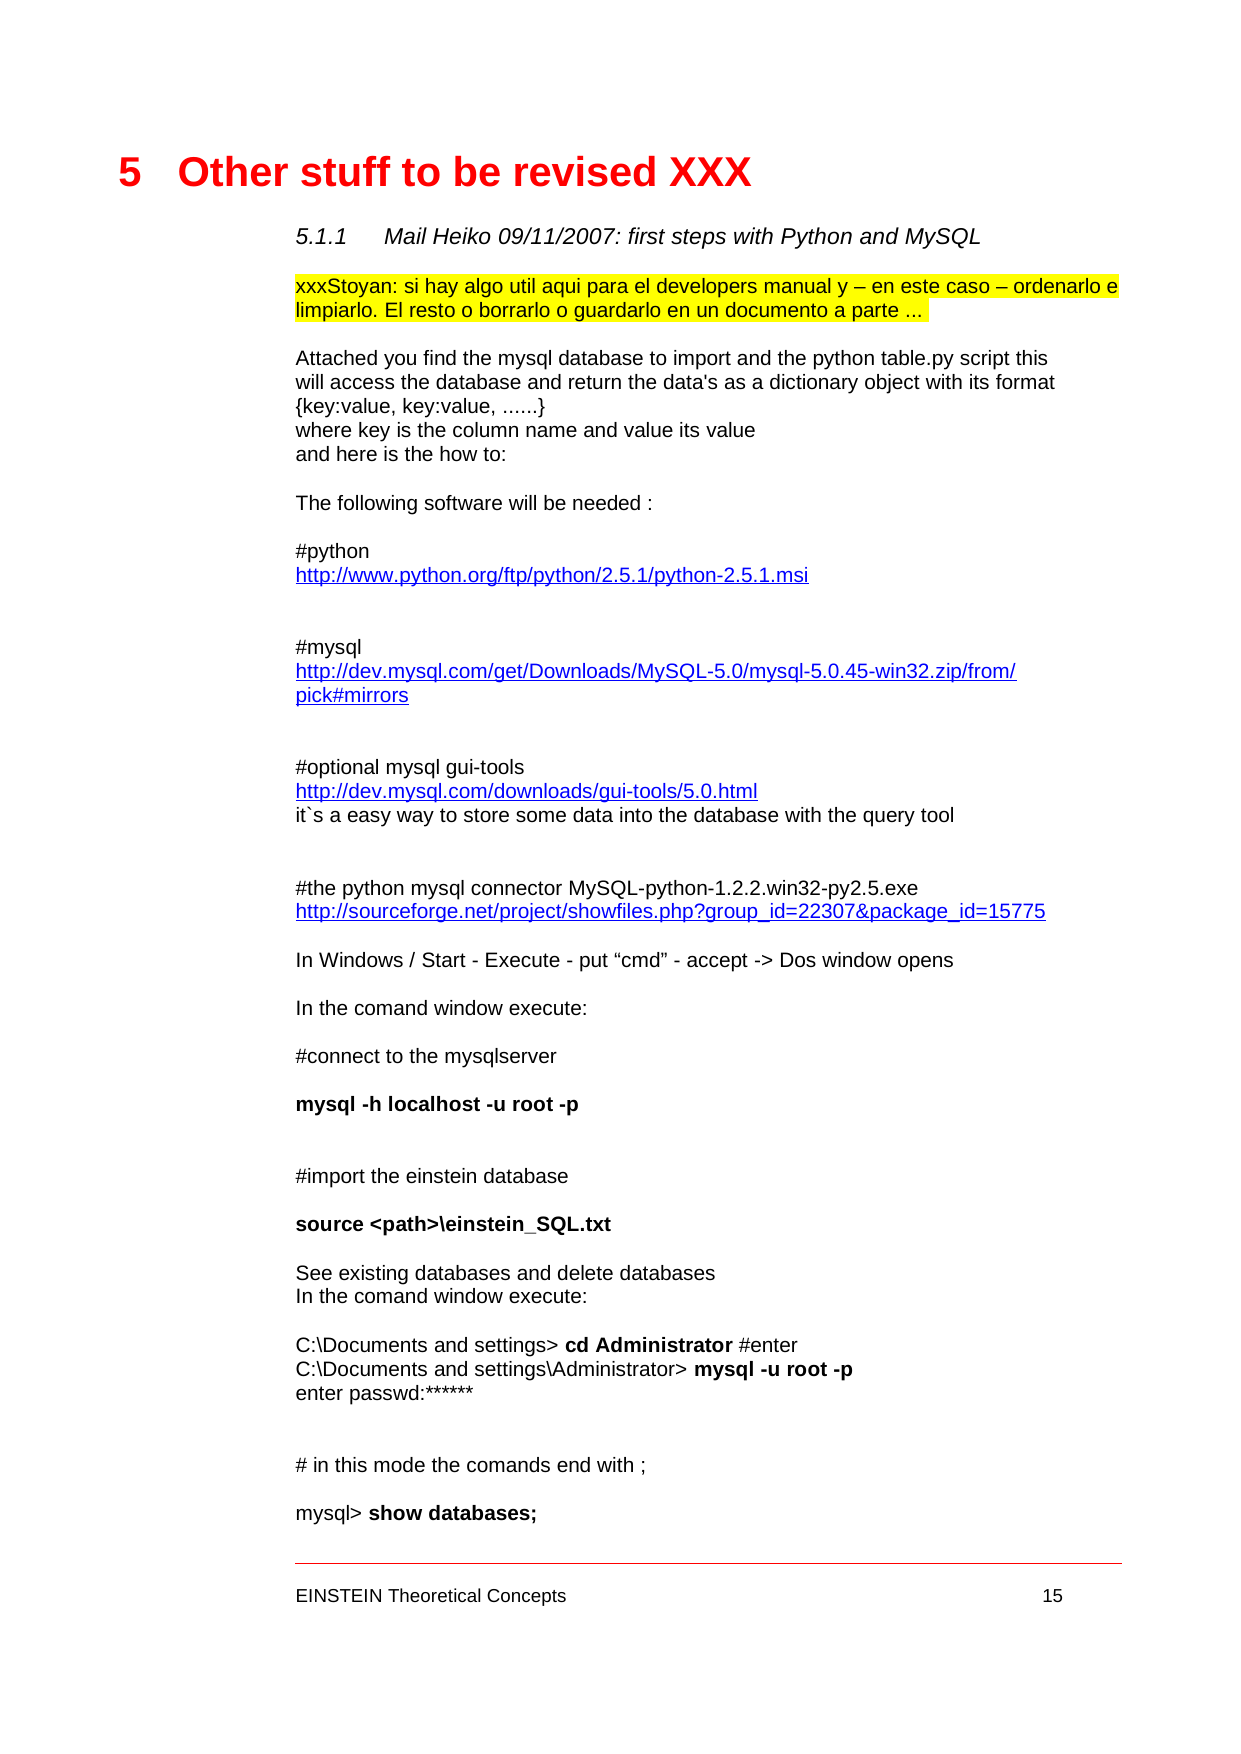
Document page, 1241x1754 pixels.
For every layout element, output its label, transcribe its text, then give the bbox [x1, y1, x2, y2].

text Attached you find the mysql database to import and the python table.py script this will access the database and return the data's as a dictionary object with its format {key:value, key:value, ......} where key is the column name and value its value and here is the how to: The following software will be needed : #python http://www.python.org/ftp/python/2.5.1/python-2.5.1.msi #mysql http://dev.mysql.com/get/Downloads/MySQL-5.0/mysql-5.0.45-win32.zip/from/pick#mirrors #optional mysql gui-tools http://dev.mysql.com/downloads/gui-tools/5.0.html it`s a easy way to store some data into the database with the query tool #the python mysql connector MySQL-python-1.2.2.win32-py2.5.exe http://sourceforge.net/project/showfiles.php?group_id=22307&package_id=15775 In Windows / Start - Execute - put “cmd” - accept -> Dos window opens [295, 346, 1122, 972]
text #connect to the mysqlserver mysql -h localhost -u root -p #import the einstein database source <path>\einstein_SQL.txt See existing databases and delete databases [295, 1020, 1122, 1284]
text In the comand window execute: [295, 1284, 1122, 1308]
subtitle Other stuff to be revised XXX [118, 148, 1122, 196]
subtitle Mail Heiko 09/11/2007: first steps with Python and MySQL [295, 223, 1122, 250]
text C:\Documents and settings\Administrator> mysql -u root -p [295, 1357, 1122, 1381]
text C:\Documents and settings> cd Administrator #enter [295, 1333, 1122, 1357]
text enter passwd:****** [295, 1381, 1122, 1405]
text # in this mode the comands end with ; [295, 1453, 1122, 1477]
text In the comand window execute: [295, 996, 1122, 1020]
text xxxStoyan: si hay algo util aqui para el developers manual y – en este caso – ordenarlo e limpiarlo. El resto o borrarlo o guardarlo en un documento a parte ... [295, 250, 1122, 322]
text mysql> show databases; [295, 1501, 1122, 1525]
